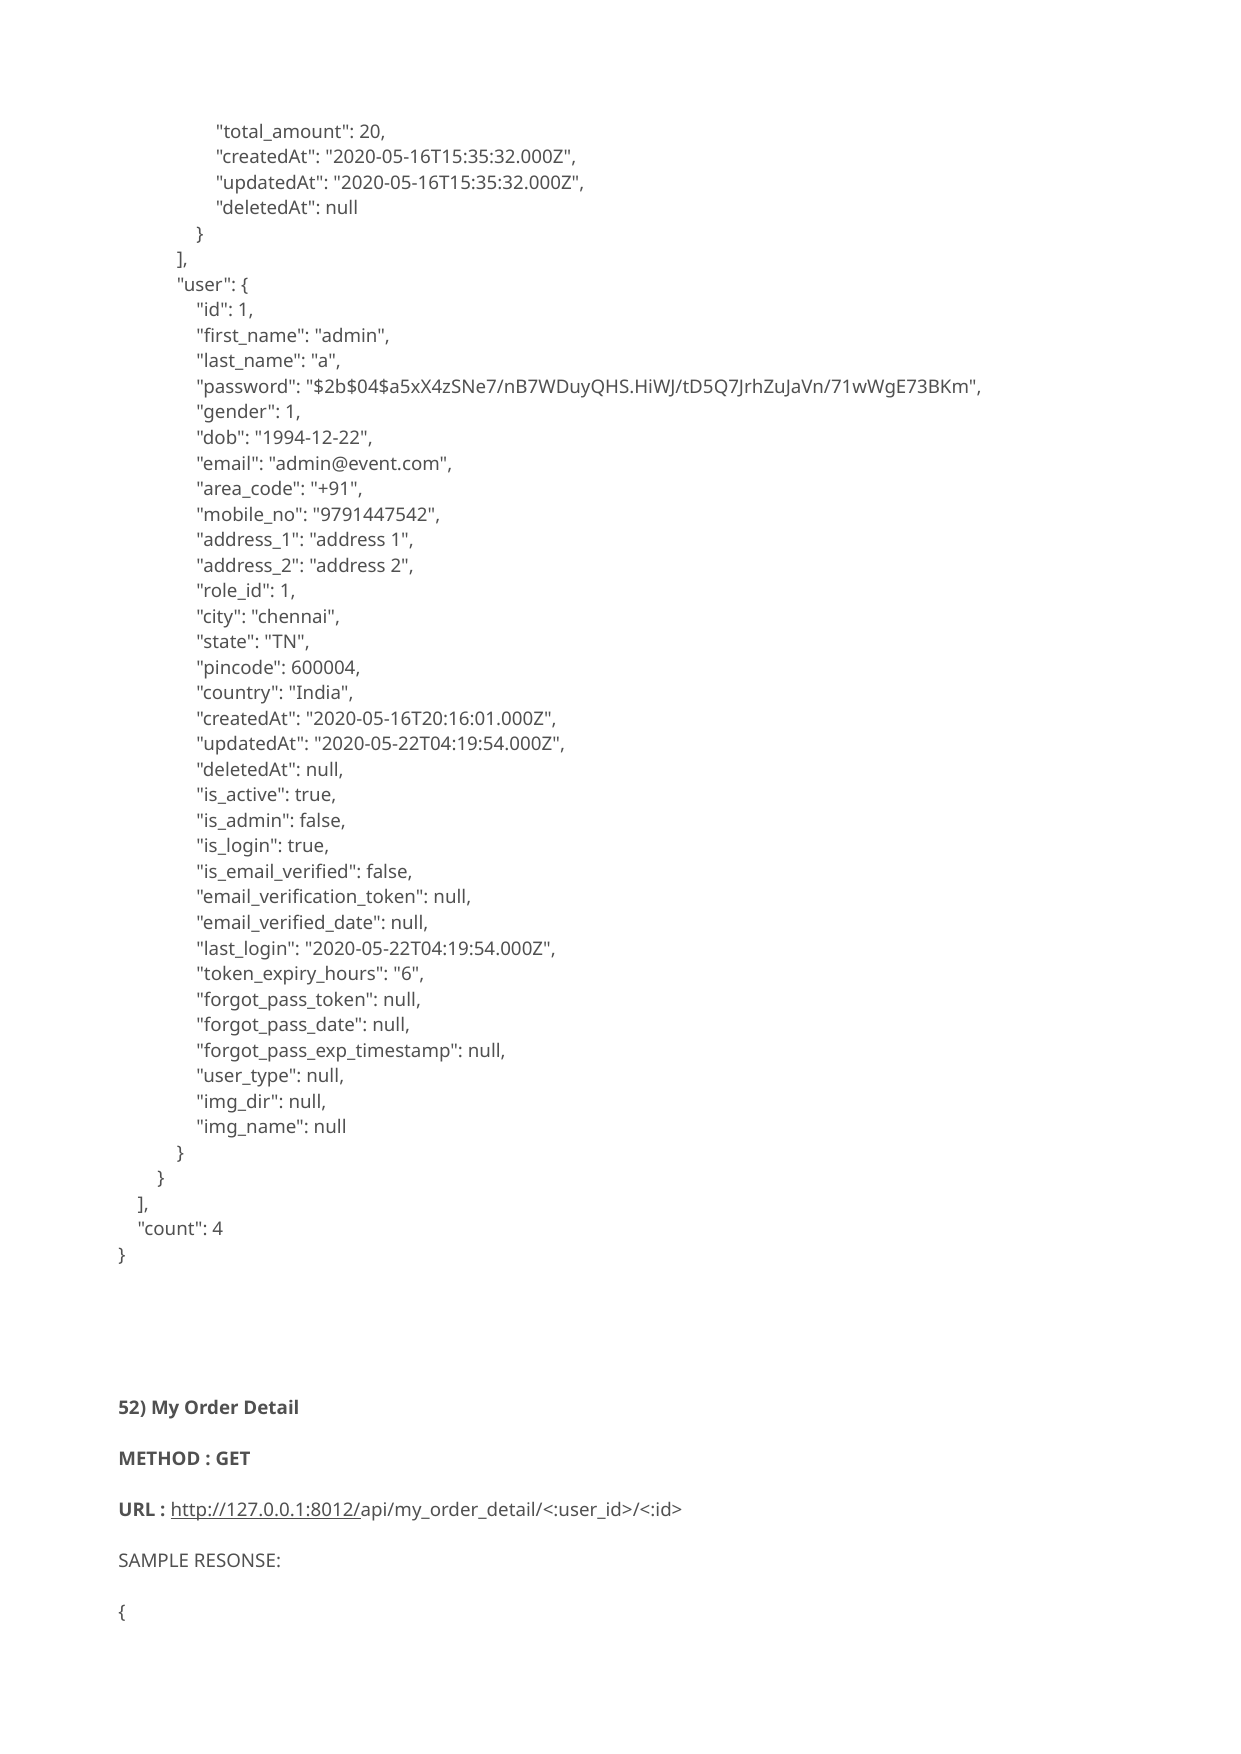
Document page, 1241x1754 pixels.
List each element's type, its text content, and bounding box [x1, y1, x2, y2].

text "token_expiry_hours": "6", [118, 960, 1122, 986]
text { [118, 1598, 1122, 1624]
text "last_name": "a", [118, 348, 1122, 373]
text "img_name": null [118, 1113, 1122, 1139]
text ], [118, 246, 1122, 271]
text "is_login": true, [118, 833, 1122, 858]
text "password": "$2b$04$a5xX4zSNe7/nB7WDuyQHS.HiWJ/tD5Q7JrhZuJaVn/71wWgE73BKm", [118, 373, 1122, 399]
text "email_verification_token": null, [118, 884, 1122, 909]
text "last_login": "2020-05-22T04:19:54.000Z", [118, 935, 1122, 960]
text } [118, 1164, 1122, 1190]
text "forgot_pass_date": null, [118, 1011, 1122, 1037]
text "city": "chennai", [118, 603, 1122, 628]
text "createdAt": "2020-05-16T15:35:32.000Z", [118, 144, 1122, 169]
text "country": "India", [118, 679, 1122, 705]
text "forgot_pass_exp_timestamp": null, [118, 1037, 1122, 1062]
text "updatedAt": "2020-05-16T15:35:32.000Z", [118, 169, 1122, 195]
text "user_type": null, [118, 1062, 1122, 1088]
text "createdAt": "2020-05-16T20:16:01.000Z", [118, 705, 1122, 731]
text SAMPLE RESONSE: [118, 1547, 1122, 1573]
text "is_email_verified": false, [118, 858, 1122, 884]
text "email_verified_date": null, [118, 909, 1122, 935]
text "first_name": "admin", [118, 322, 1122, 348]
text "email": "admin@event.com", [118, 450, 1122, 475]
text "img_dir": null, [118, 1088, 1122, 1113]
text "is_active": true, [118, 782, 1122, 807]
text 52) My Order Detail [118, 1394, 1122, 1420]
text "deletedAt": null [118, 195, 1122, 220]
text URL : http://127.0.0.1:8012/api/my_order_detail/<:user_id>/<:id> [118, 1496, 1122, 1522]
text "gender": 1, [118, 399, 1122, 424]
text METHOD : GET [118, 1445, 1122, 1471]
text "state": "TN", [118, 628, 1122, 654]
text ], [118, 1190, 1122, 1216]
text "deletedAt": null, [118, 756, 1122, 782]
text "id": 1, [118, 297, 1122, 322]
text "role_id": 1, [118, 577, 1122, 603]
text "user": { [118, 271, 1122, 297]
text "total_amount": 20, [118, 118, 1122, 144]
text "is_admin": false, [118, 807, 1122, 833]
text } [118, 1241, 1122, 1267]
text "address_1": "address 1", [118, 526, 1122, 552]
text "area_code": "+91", [118, 475, 1122, 501]
text "updatedAt": "2020-05-22T04:19:54.000Z", [118, 731, 1122, 756]
text "count": 4 [118, 1216, 1122, 1241]
text } [118, 1139, 1122, 1164]
text } [118, 220, 1122, 246]
text "pincode": 600004, [118, 654, 1122, 679]
text "address_2": "address 2", [118, 552, 1122, 577]
text "dob": "1994-12-22", [118, 424, 1122, 450]
text "forgot_pass_token": null, [118, 986, 1122, 1011]
text "mobile_no": "9791447542", [118, 501, 1122, 526]
